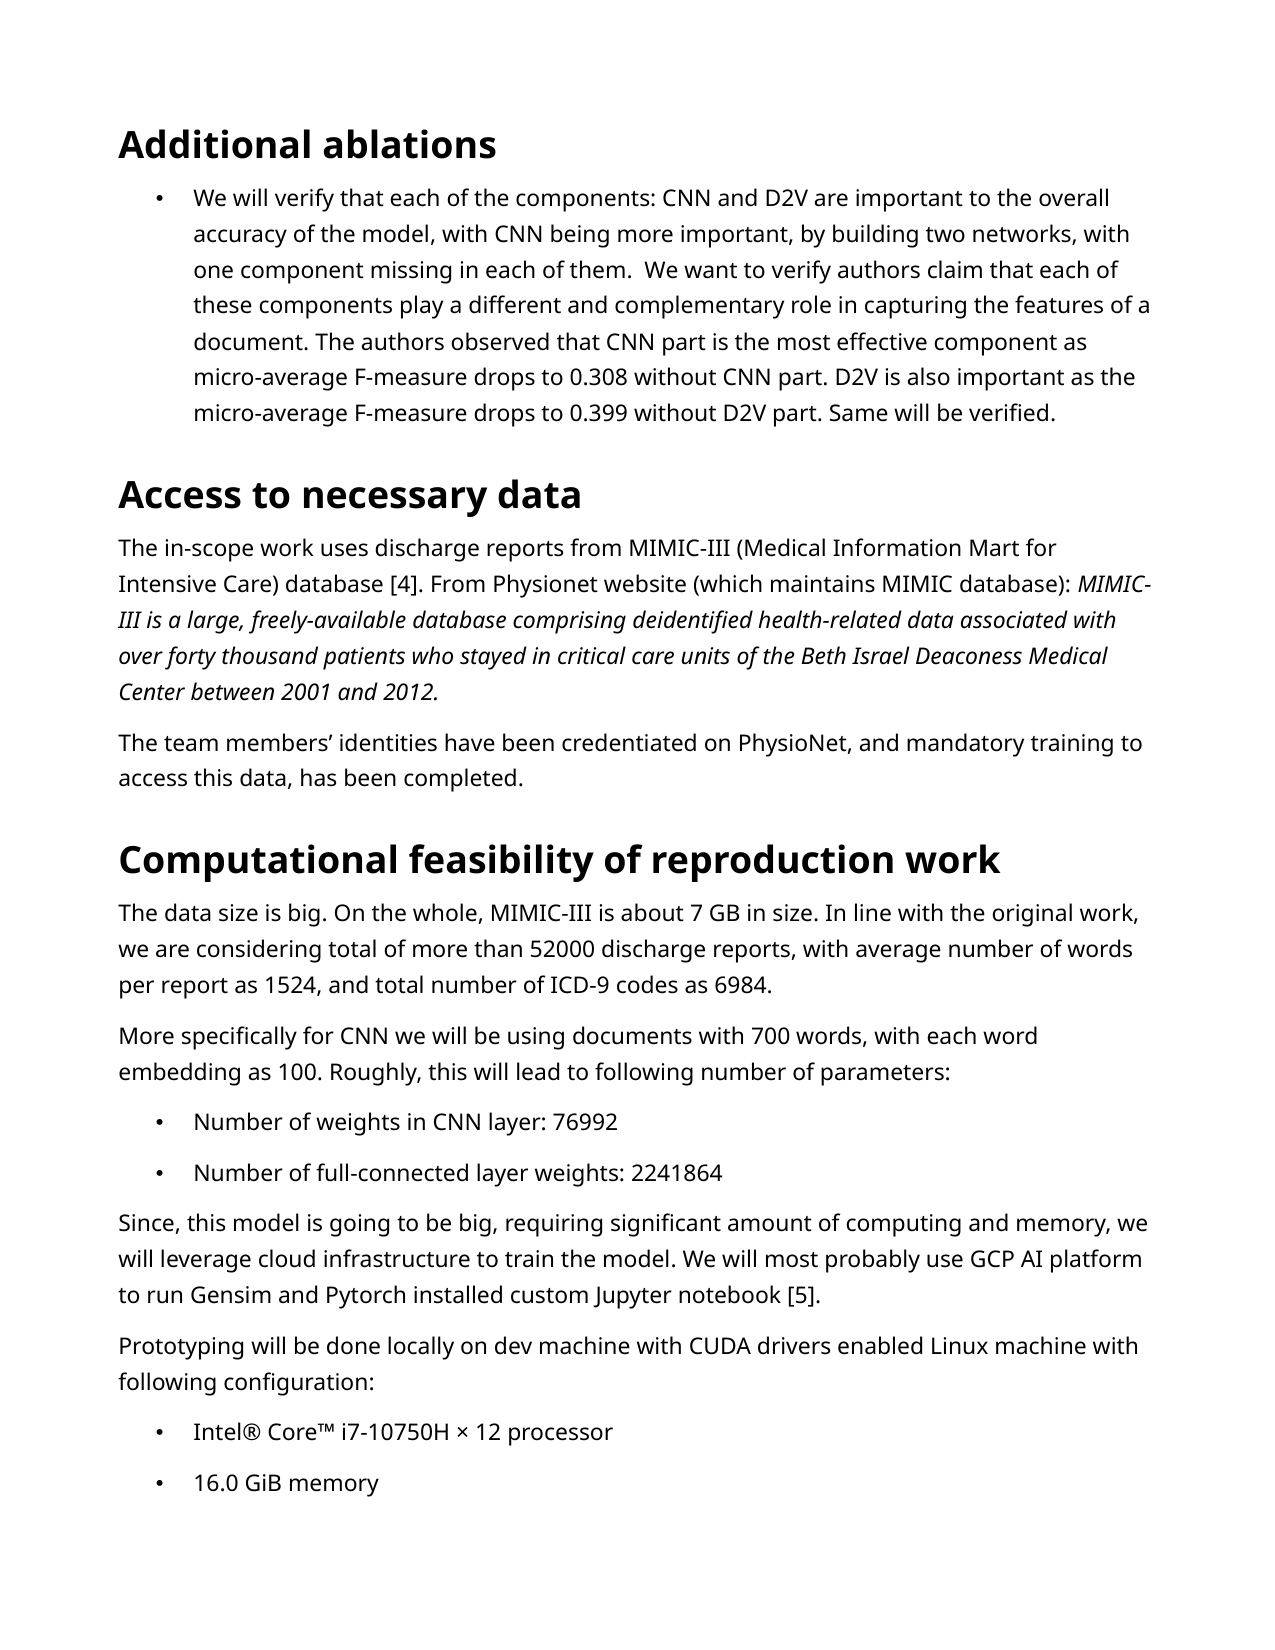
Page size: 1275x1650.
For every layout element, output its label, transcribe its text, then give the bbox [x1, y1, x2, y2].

text The team members’ identities have been credentiated on PhysioNet, and mandatory training to access this data, has been completed. [118, 726, 1157, 794]
list 16.0 GiB memory [156, 1467, 1157, 1498]
subtitle Access to necessary data [118, 469, 1157, 520]
text The in-scope work uses discharge reports from MIMIC-III (Medical Information Mart for Intensive Care) database [4]. From Physionet website (which maintains MIMIC database): MIMIC-III is a large, freely-available database comprising deidentified health-related data associated with over forty thousand patients who stayed in critical care units of the Beth Israel Deaconess Medical Center between 2001 and 2012. [118, 532, 1157, 707]
text Since, this model is going to be big, requiring significant amount of computing and memory, we will leverage cloud infrastructure to train the model. We will most probably use GCP AI platform to run Gensim and Pytorch installed custom Jupyter notebook [5]. [118, 1207, 1157, 1310]
text The data size is big. On the whole, MIMIC-III is about 7 GB in size. In line with the original work, we are considering total of more than 52000 discharge reports, with average number of words per report as 1524, and total number of ICD-9 codes as 6984. [118, 897, 1157, 1000]
subtitle Computational feasibility of reproduction work [118, 834, 1157, 885]
list Number of full-connected layer weights: 2241864 [156, 1157, 1157, 1188]
list We will verify that each of the components: CNN and D2V are important to the overall accuracy of the model, with CNN being more important, by building two networks, with one component missing in each of them. We want to verify authors claim that each of these components play a different and complementary role in capturing the features of a document. The authors observed that CNN part is the most effective component as micro-average F-measure drops to 0.308 without CNN part. D2V is also important as the micro-average F-measure drops to 0.399 without D2V part. Same will be verified. [156, 182, 1157, 428]
text More specifically for CNN we will be using documents with 700 words, with each word embedding as 100. Roughly, this will lead to following number of parameters: [118, 1020, 1157, 1087]
list Intel® Core™ i7-10750H × 12 processor [156, 1416, 1157, 1447]
text Prototyping will be done locally on dev machine with CUDA drivers enabled Linux machine with following configuration: [118, 1329, 1157, 1397]
subtitle Additional ablations [118, 118, 1157, 169]
list Number of weights in CNN layer: 76992 [156, 1106, 1157, 1137]
